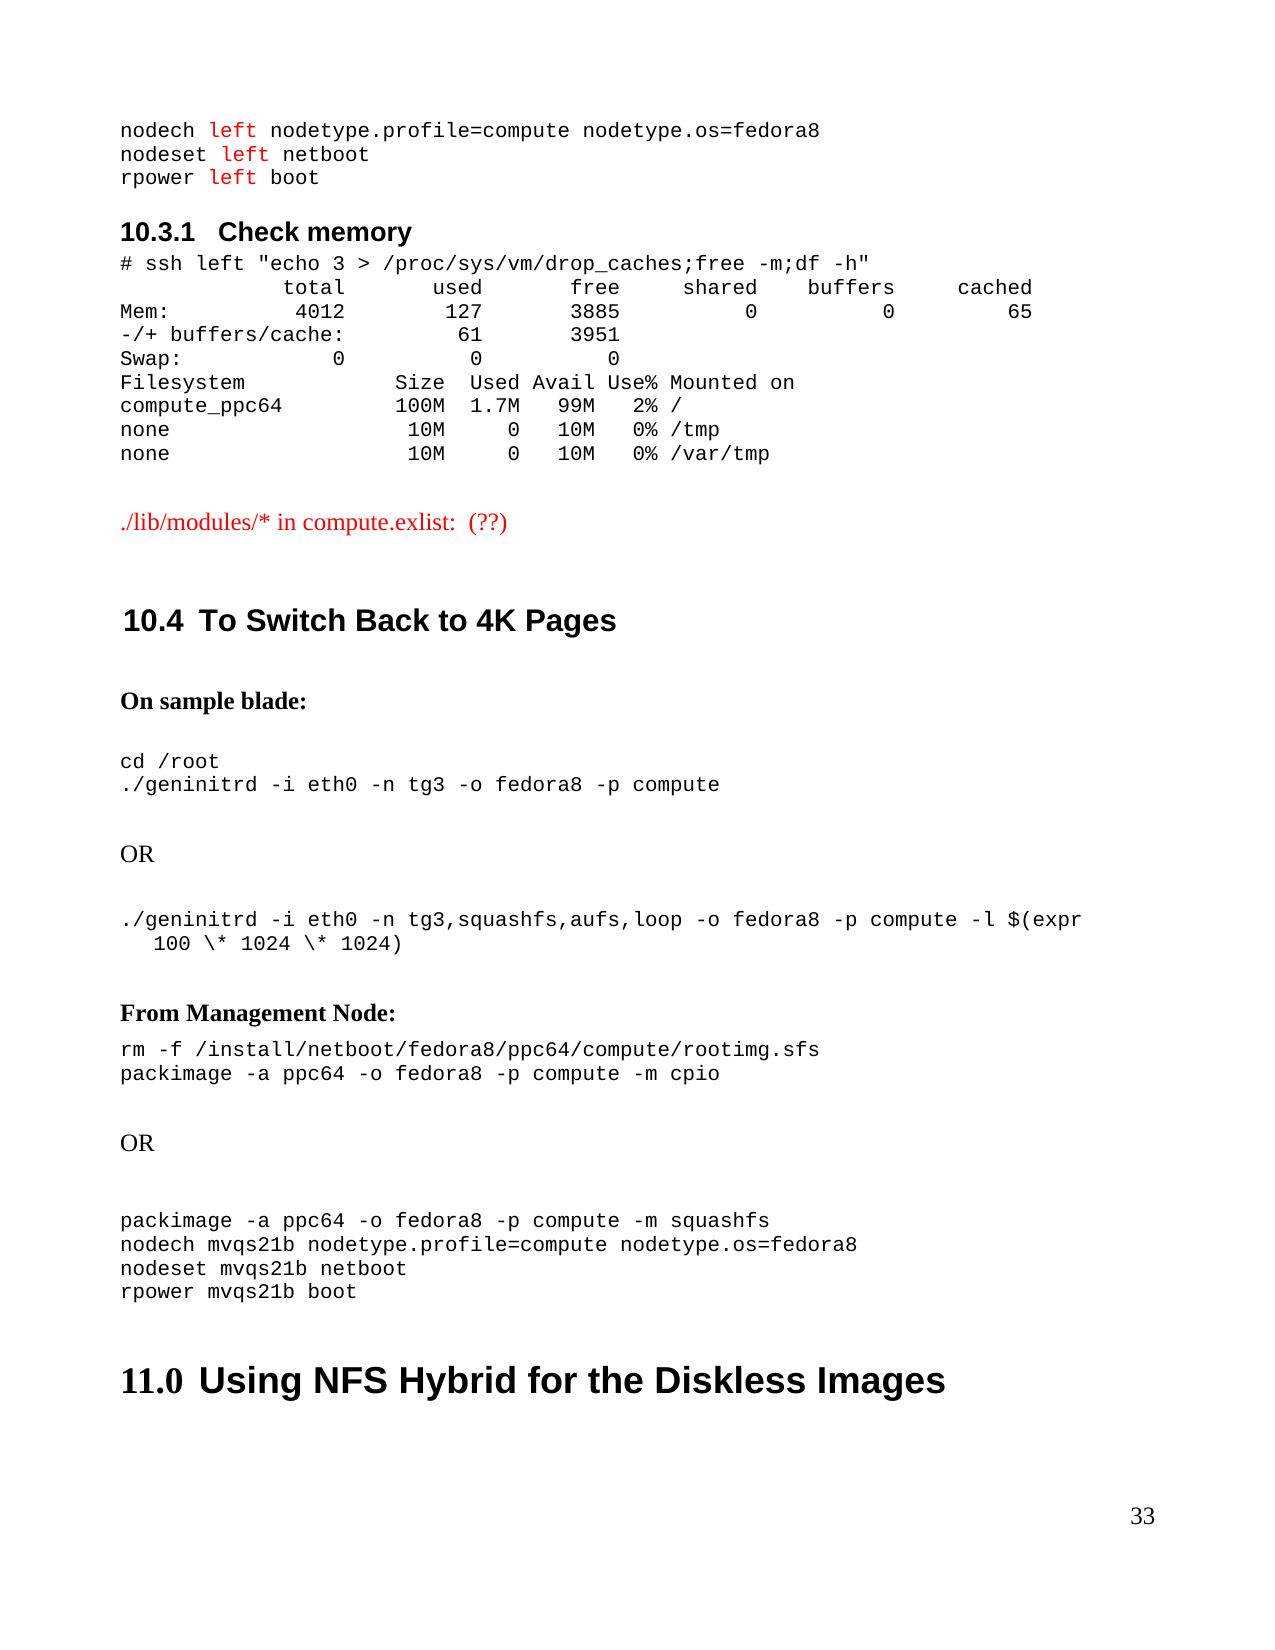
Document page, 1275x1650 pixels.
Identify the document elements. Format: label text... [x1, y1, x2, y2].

text nodeset mvqs21b netboot [120, 1257, 1155, 1281]
text nodech left nodetype.profile=compute nodetype.os=fedora8 [120, 120, 1155, 144]
text -/+ buffers/cache: 61 3951 [120, 324, 1155, 348]
text compute_ppc64 100M 1.7M 99M 2% / [120, 395, 1155, 419]
text # ssh left "echo 3 > /proc/sys/vm/drop_caches;free -m;df -h" [120, 253, 1155, 277]
text none 10M 0 10M 0% /var/tmp [120, 443, 1155, 466]
subtitle Using NFS Hybrid for the Diskless Images [120, 1358, 1155, 1402]
text On sample blade: [120, 686, 1155, 715]
text rpower left boot [120, 167, 1155, 191]
text rpower mvqs21b boot [120, 1281, 1155, 1305]
text nodech mvqs21b nodetype.profile=compute nodetype.os=fedora8 [120, 1234, 1155, 1257]
text From Management Node: [120, 998, 1155, 1027]
text nodeset left netboot [120, 144, 1155, 167]
text OR [120, 1128, 1155, 1156]
subtitle To Switch Back to 4K Pages [123, 602, 1155, 638]
text cd /root [120, 751, 1155, 774]
text ./lib/modules/* in compute.exlist: (??) [120, 507, 1155, 536]
text rm -f /install/netboot/fedora8/ppc64/compute/rootimg.sfs [120, 1039, 1155, 1063]
text none 10M 0 10M 0% /tmp [120, 419, 1155, 443]
text ./geninitrd -i eth0 -n tg3 -o fedora8 -p compute [120, 774, 1155, 798]
text OR [120, 839, 1155, 897]
text Mem: 4012 127 3885 0 0 65 [120, 301, 1155, 324]
text packimage -a ppc64 -o fedora8 -p compute -m cpio [120, 1063, 1155, 1086]
text total used free shared buffers cached [120, 277, 1155, 301]
text Swap: 0 0 0 [120, 348, 1155, 372]
text packimage -a ppc64 -o fedora8 -p compute -m squashfs [120, 1210, 1155, 1234]
text Filesystem Size Used Avail Use% Mounted on [120, 372, 1155, 395]
text ./geninitrd -i eth0 -n tg3,squashfs,aufs,loop -o fedora8 -p compute -l $(expr 100 \* 1024 \* 1024) [120, 909, 1155, 957]
subtitle Check memory [120, 216, 1155, 247]
